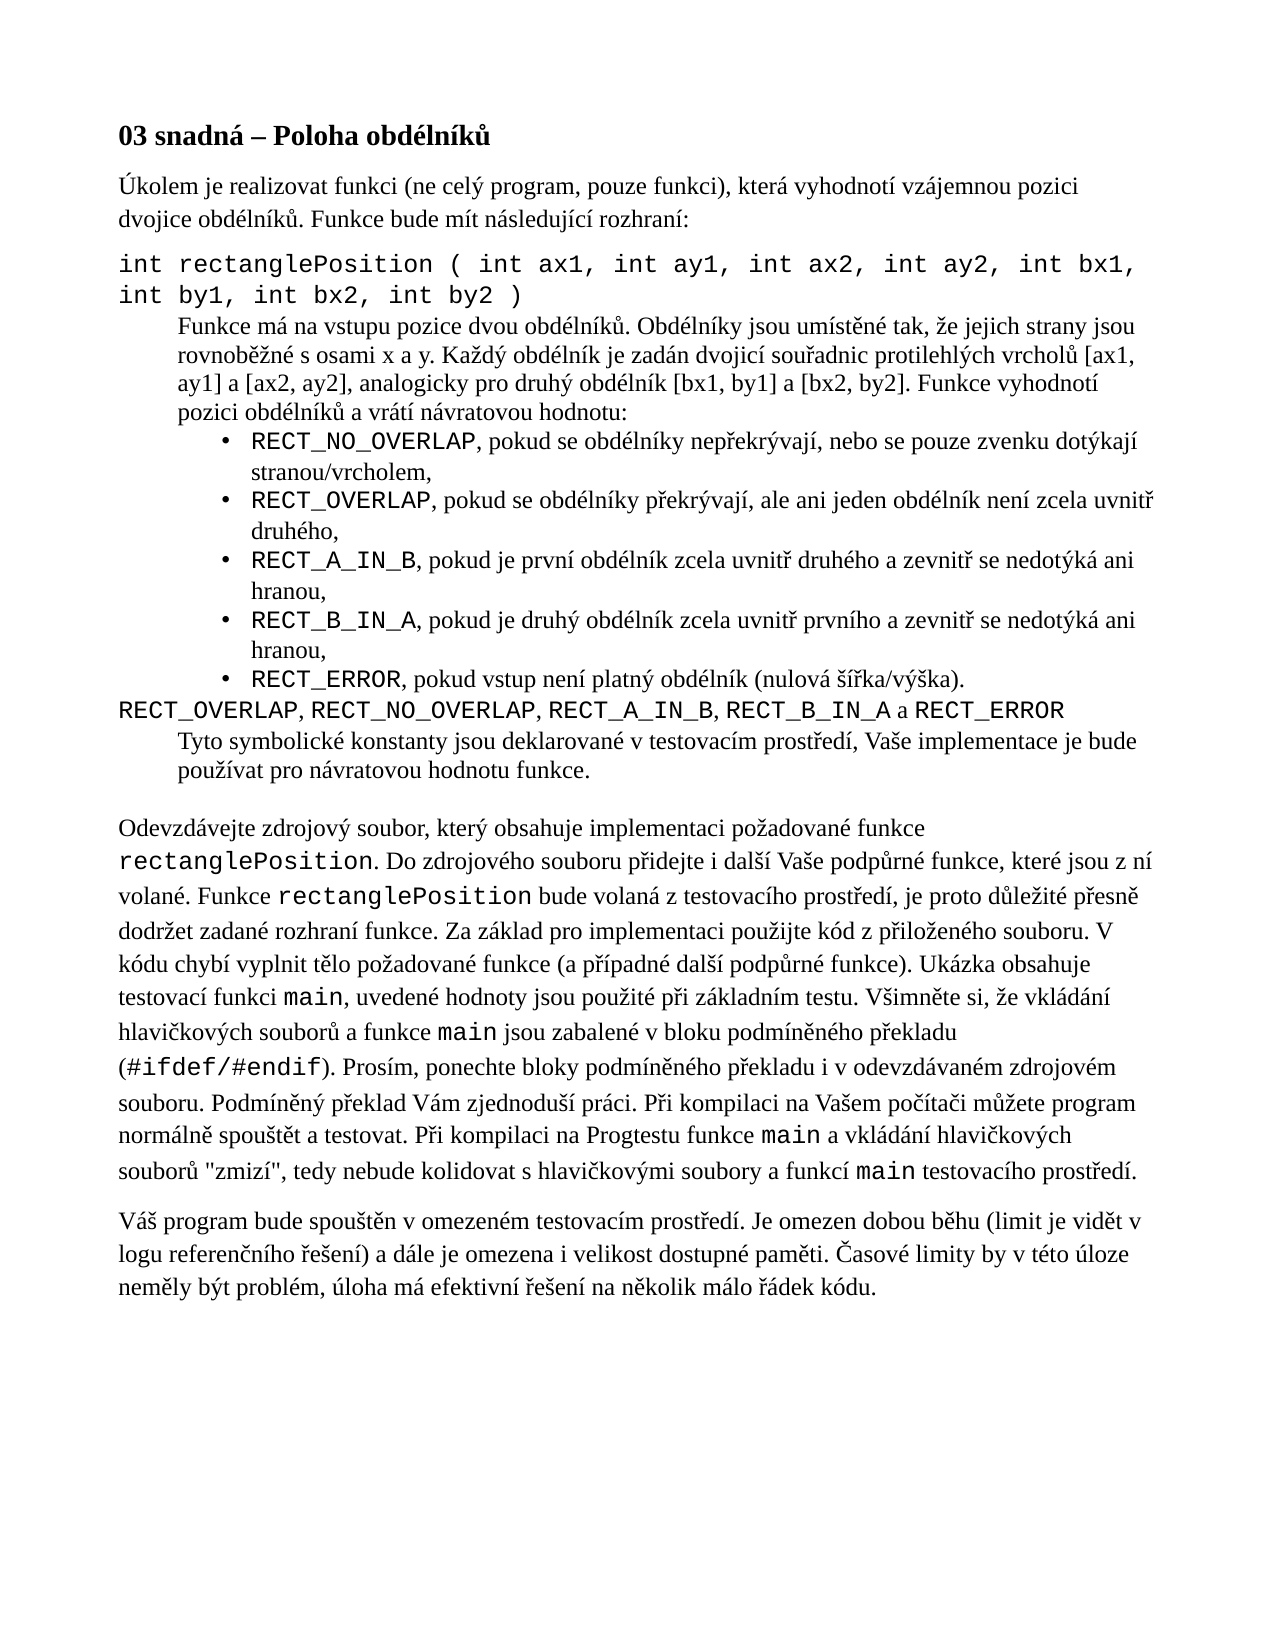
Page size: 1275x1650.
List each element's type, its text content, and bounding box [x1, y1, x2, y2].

text Úkolem je realizovat funkci (ne celý program, pouze funkci), která vyhodnotí vzájemnou pozici dvojice obdélníků. Funkce bude mít následující rozhraní: [118, 171, 1157, 233]
list RECT_B_IN_A, pokud je druhý obdélník zcela uvnitř prvního a zevnitř se nedotýká ani hranou, [221, 605, 1157, 664]
list Funkce má na vstupu pozice dvou obdélníků. Obdélníky jsou umístěné tak, že jejich strany jsou rovnoběžné s osami x a y. Každý obdélník je zadán dvojicí souřadnic protilehlých vrcholů [ax1, ay1] a [ax2, ay2], analogicky pro druhý obdélník [bx1, by1] a [bx2, by2]. Funkce vyhodnotí pozici obdélníků a vrátí návratovou hodnotu: [177, 311, 1157, 426]
text Váš program bude spouštěn v omezeném testovacím prostředí. Je omezen dobou běhu (limit je vidět v logu referenčního řešení) a dále je omezena i velikost dostupné paměti. Časové limity by v této úloze neměly být problém, úloha má efektivní řešení na několik málo řádek kódu. [118, 1206, 1157, 1301]
subtitle RECT_OVERLAP, RECT_NO_OVERLAP, RECT_A_IN_B, RECT_B_IN_A a RECT_ERROR [118, 695, 1157, 726]
text Odevzdávejte zdrojový soubor, který obsahuje implementaci požadované funkce rectanglePosition. Do zdrojového souboru přidejte i další Vaše podpůrné funkce, které jsou z ní volané. Funkce rectanglePosition bude volaná z testovacího prostředí, je proto důležité přesně dodržet zadané rozhraní funkce. Za základ pro implementaci použijte kód z přiloženého souboru. V kódu chybí vyplnit tělo požadované funkce (a případné další podpůrné funkce). Ukázka obsahuje testovací funkci main, uvedené hodnoty jsou použité při základním testu. Všimněte si, že vkládání hlavičkových souborů a funkce main jsou zabalené v bloku podmíněného překladu (#ifdef/#endif). Prosím, ponechte bloky podmíněného překladu i v odevzdávaném zdrojovém souboru. Podmíněný překlad Vám zjednoduší práci. Při kompilaci na Vašem počítači můžete program normálně spouštět a testovat. Při kompilaci na Progtestu funkce main a vkládání hlavičkových souborů "zmizí", tedy nebude kolidovat s hlavičkovými soubory a funkcí main testovacího prostředí. [118, 813, 1157, 1187]
list RECT_NO_OVERLAP, pokud se obdélníky nepřekrývají, nebo se pouze zvenku dotýkají stranou/vrcholem, [221, 426, 1157, 486]
subtitle int rectanglePosition ( int ax1, int ay1, int ax2, int ay2, int bx1, int by1, int bx2, int by2 ) [118, 252, 1157, 311]
text 03 snadná – Poloha obdélníků [118, 118, 1157, 152]
list RECT_ERROR, pokud vstup není platný obdélník (nulová šířka/výška). [221, 664, 1157, 695]
list Tyto symbolické konstanty jsou deklarované v testovacím prostředí, Vaše implementace je bude používat pro návratovou hodnotu funkce. [177, 726, 1157, 783]
list RECT_OVERLAP, pokud se obdélníky překrývají, ale ani jeden obdélník není zcela uvnitř druhého, [221, 486, 1157, 545]
list RECT_A_IN_B, pokud je první obdélník zcela uvnitř druhého a zevnitř se nedotýká ani hranou, [221, 545, 1157, 605]
